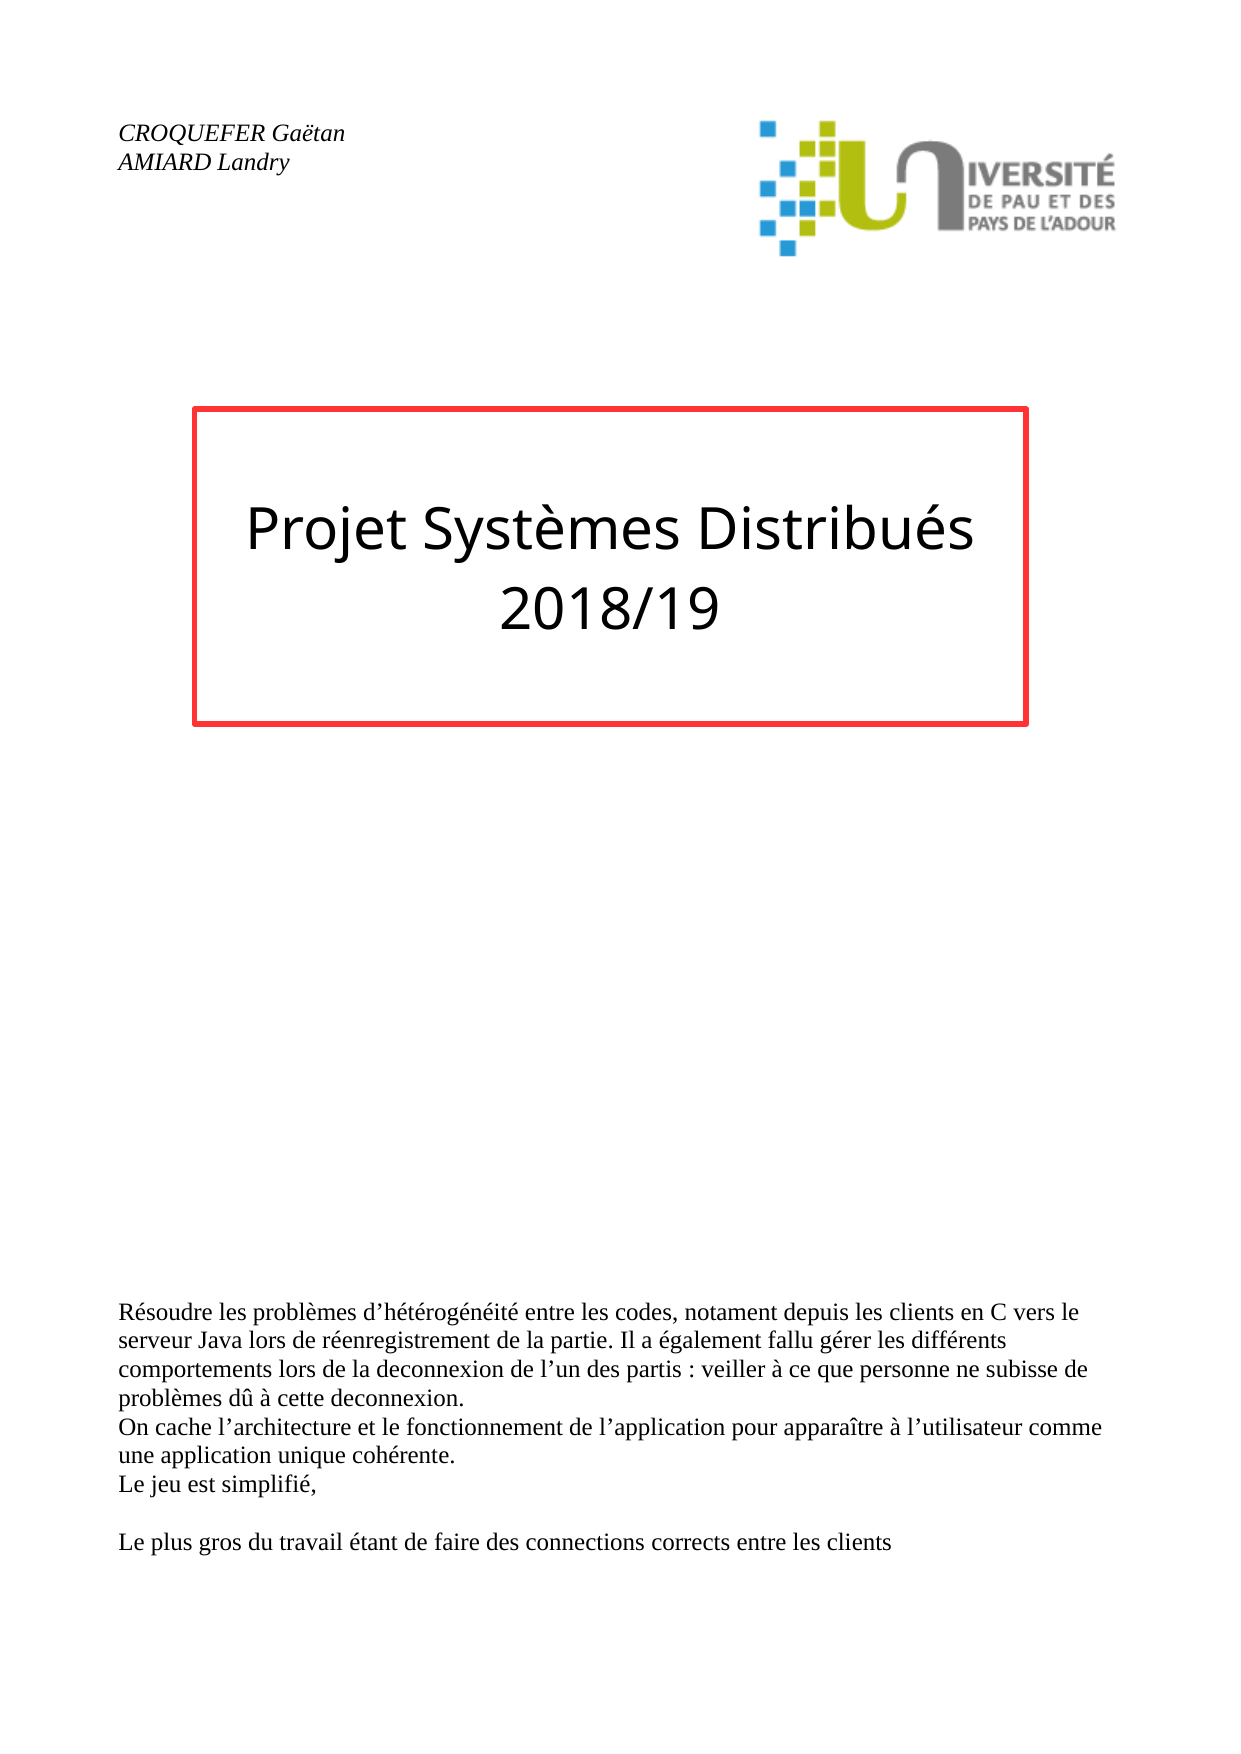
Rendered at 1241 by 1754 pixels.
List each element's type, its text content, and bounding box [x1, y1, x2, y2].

text On cache l’architecture et le fonctionnement de l’application pour apparaître à l’utilisateur comme une application unique cohérente. [118, 1412, 1122, 1469]
text AMIARD Landry [118, 147, 756, 176]
text Le plus gros du travail étant de faire des connections corrects entre les clients [118, 1527, 1122, 1556]
text Résoudre les problèmes d’hétérogénéité entre les codes, notament depuis les clients en C vers le serveur Java lors de réenregistrement de la partie. Il a également fallu gérer les différents comportements lors de la deconnexion de l’un des partis : veiller à ce que personne ne subisse de problèmes dû à cette deconnexion. [118, 1297, 1122, 1412]
picture [756, 118, 1121, 258]
text Le jeu est simplifié, [118, 1469, 1122, 1498]
text CROQUEFER Gaëtan [118, 118, 756, 147]
